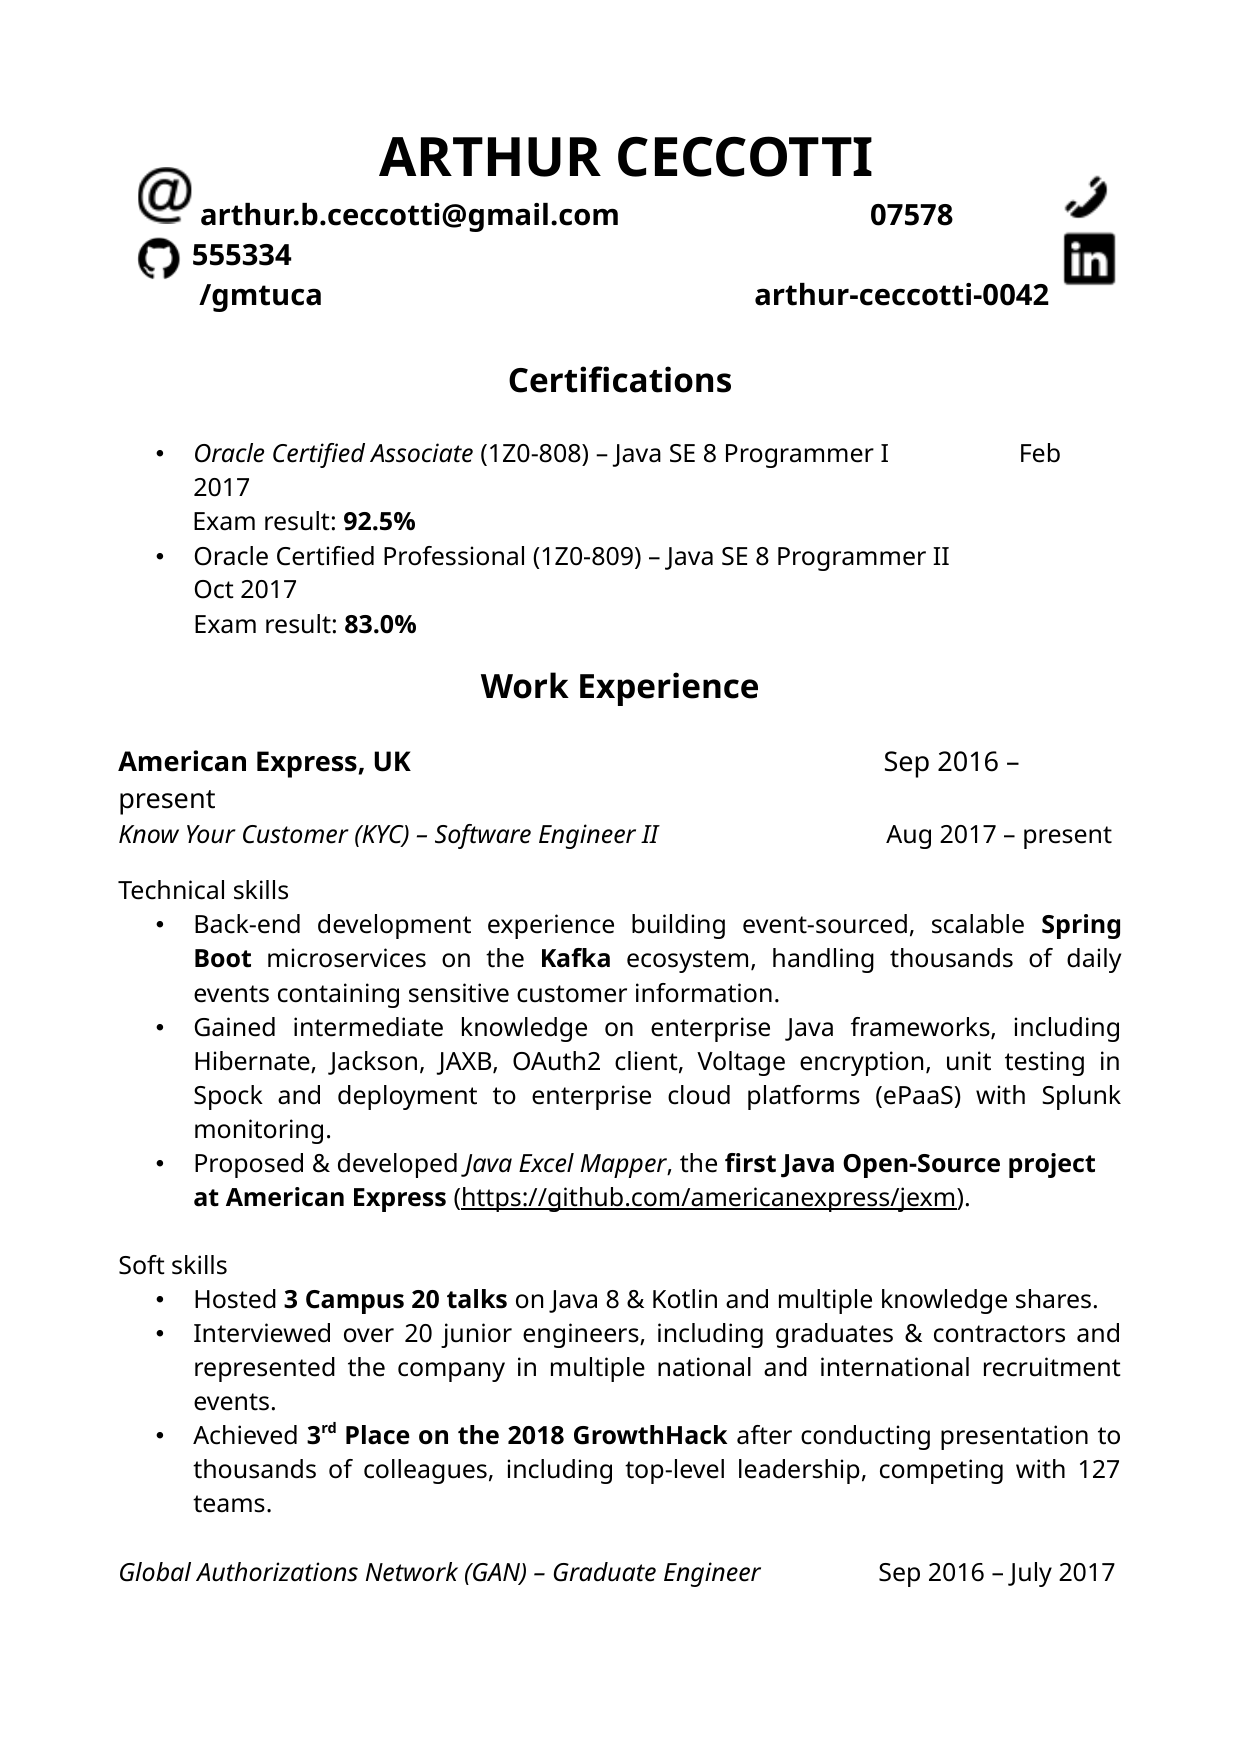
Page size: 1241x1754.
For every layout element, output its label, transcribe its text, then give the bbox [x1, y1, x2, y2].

text Global Authorizations Network (GAN) – Graduate Engineer Sep 2016 – July 2017 [118, 1554, 1122, 1588]
text /gmtuca arthur-ceccotti-0042 [118, 274, 1122, 314]
list Achieved 3rd Place on the 2018 GrowthHack after conducting presentation to thousands of colleagues, including top-level leadership, competing with 127 teams. [156, 1418, 1122, 1520]
list Back-end development experience building event-sourced, scalable Spring Boot microservices on the Kafka ecosystem, handling thousands of daily events containing sensitive customer information. [156, 907, 1122, 1009]
list Exam result: 83.0% [156, 606, 1122, 640]
list Interviewed over 20 junior engineers, including graduates & contractors and represented the company in multiple national and international recruitment events. [156, 1316, 1122, 1418]
list Proposed & developed Java Excel Mapper, the first Java Open-Source project at American Express (https://github.com/americanexpress/jexm). [156, 1146, 1122, 1214]
text arthur.b.ceccotti@gmail.com 07578 555334 [118, 192, 1122, 274]
text ARTHUR CECCOTTI [118, 118, 1122, 192]
text Technical skills [118, 873, 1122, 907]
picture [1061, 171, 1118, 229]
text Soft skills [118, 1248, 1122, 1282]
list Gained intermediate knowledge on enterprise Java frameworks, including Hibernate, Jackson, JAXB, OAuth2 client, Voltage encryption, unit testing in Spock and deployment to enterprise cloud platforms (ePaaS) with Splunk monitoring. [156, 1009, 1122, 1146]
list Oracle Certified Associate (1Z0-808) – Java SE 8 Programmer I Feb 2017 [156, 436, 1122, 504]
picture [1061, 230, 1119, 287]
picture [126, 225, 192, 292]
list Oracle Certified Professional (1Z0-809) – Java SE 8 Programmer II Oct 2017 [156, 538, 1122, 606]
text American Express, UK Sep 2016 – present [118, 742, 1122, 816]
list Hosted 3 Campus 20 talks on Java 8 & Kotlin and multiple knowledge shares. [156, 1282, 1122, 1316]
text Exam result: 92.5% [118, 504, 1122, 538]
text Know Your Customer (KYC) – Software Engineer II Aug 2017 – present [118, 816, 1122, 850]
picture [138, 167, 192, 224]
text Work Experience [118, 663, 1122, 708]
text Certifications [118, 356, 1122, 402]
